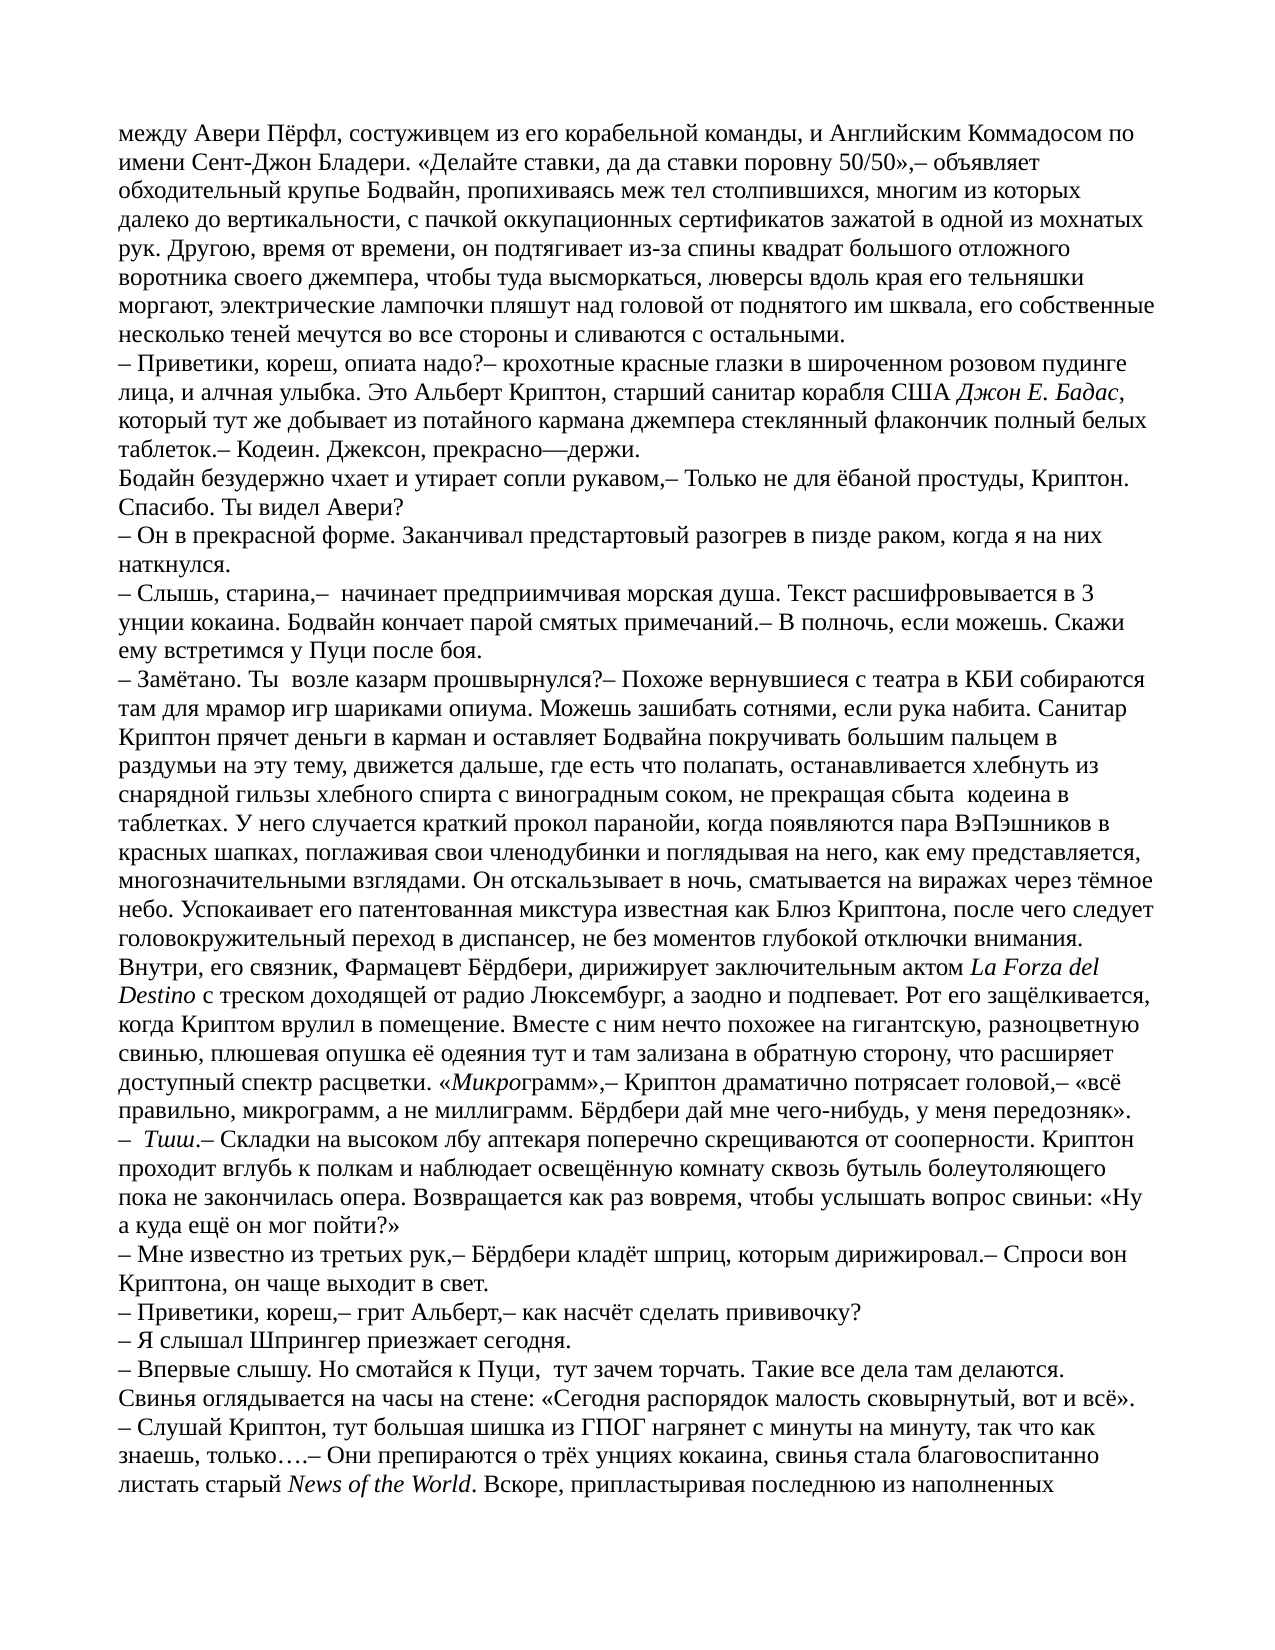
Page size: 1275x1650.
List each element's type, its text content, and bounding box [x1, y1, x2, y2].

text Свинья оглядывается на часы на стене: «Сегодня распорядок малость сковырнутый, вот и всё». [118, 1383, 1157, 1412]
text – Тшш.– Складки на высоком лбу аптекаря поперечно скрещиваются от сооперности. Криптон проходит вглубь к полкам и наблюдает освещённую комнату сквозь бутыль болеутоляющего пока не закончилась опера. Возвращается как раз вовремя, чтобы услышать вопрос свиньи: «Ну а куда ещё он мог пойти?» [118, 1124, 1157, 1239]
text – Он в прекрасной форме. Заканчивал предстартовый разогрев в пизде раком, когда я на них наткнулся. [118, 521, 1157, 578]
text – Приветики, кореш,– грит Альберт,– как насчёт сделать прививочку? [118, 1297, 1157, 1326]
text – Замётано. Ты возле казарм прошвырнулся?– Похоже вернувшиеся с театра в КБИ собираются там для мрамор игр шариками опиума. Можешь зашибать сотнями, если рука набита. Санитар Криптон прячет деньги в карман и оставляет Бодвайна покручивать большим пальцем в раздумьи на эту тему, движется дальше, где есть что полапать, останавливается хлебнуть из снарядной гильзы хлебного спирта с виноградным соком, не прекращая сбыта кодеина в таблетках. У него случается краткий прокол паранойи, когда появляются пара ВэПэшников в красных шапках, поглаживая свои членодубинки и поглядывая на него, как ему представляется, многозначительными взглядами. Он отскальзывает в ночь, сматывается на виражах через тёмное небо. Успокаивает его патентованная микстура известная как Блюз Криптона, после чего следует головокружительный переход в диспансер, не без моментов глубокой отключки внимания. [118, 664, 1157, 952]
text – Мне известно из третьих рук,– Бёрдбери кладёт шприц, которым дирижировал.– Спроси вон Криптона, он чаще выходит в свет. [118, 1239, 1157, 1297]
text Бодайн безудержно чхает и утирает сопли рукавом,– Только не для ёбаной простуды, Криптон. Спасибо. Ты видел Авери? [118, 463, 1157, 521]
text – Я слышал Шпрингер приезжает сегодня. [118, 1326, 1157, 1354]
text – Приветики, кореш, опиата надо?– крохотные красные глазки в широченном розовом пудинге лица, и алчная улыбка. Это Альберт Криптон, старший санитар корабля США Джон Е. Бадас, который тут же добывает из потайного кармана джемпера стеклянный флакончик полный белых таблеток.– Кодеин. Джексон, прекрасно—держи. [118, 348, 1157, 463]
text – Слышь, старина,– начинает предприимчивая морская душа. Текст расшифровывается в 3 унции кокаина. Бодвайн кончает парой смятых примечаний.– В полночь, если можешь. Скажи ему встретимся у Пуци после боя. [118, 578, 1157, 664]
text – Слушай Криптон, тут большая шишка из ГПОГ нагрянет с минуты на минуту, так что как знаешь, только….– Они препираются о трёх унциях кокаина, свинья стала благовоспитанно листать старый News of the World. Вскоре, припластыривая последнюю из наполненных [118, 1412, 1157, 1498]
text Внутри, его связник, Фармацевт Бёрдбери, дирижирует заключительным актом La Forza del Destino с треском доходящей от радио Люксембург, а заодно и подпевает. Рот его защёлкивается, когда Криптом врулил в помещение. Вместе с ним нечто похожее на гигантскую, разноцветную свинью, плюшевая опушка её одеяния тут и там зализана в обратную сторону, что расширяет доступный спектр расцветки. «Микрограмм»,– Криптон драматично потрясает головой,– «всё правильно, микрограмм, а не миллиграмм. Бёрдбери дай мне чего-нибудь, у меня передозняк». [118, 952, 1157, 1124]
text – Впервые слышу. Но смотайся к Пуци, тут зачем торчать. Такие все дела там делаются. [118, 1354, 1157, 1383]
text между Авери Пёрфл, состуживцем из его корабельной команды, и Английским Коммадосом по имени Сент-Джон Бладери. «Делайте ставки, да да ставки поровну 50/50»,– объявляет обходительный крупье Бодвайн, пропихиваясь меж тел столпившихся, многим из которых далеко до вертикальности, с пачкой оккупационных сертификатов зажатой в одной из мохнатых рук. Другою, время от времени, он подтягивает из-за спины квадрат большого отложного воротника своего джемпера, чтобы туда высморкаться, люверсы вдоль края его тельняшки моргают, электрические лампочки пляшут над головой от поднятого им шквала, его собственные несколько теней мечутся во все стороны и сливаются с остальными. [118, 118, 1157, 348]
